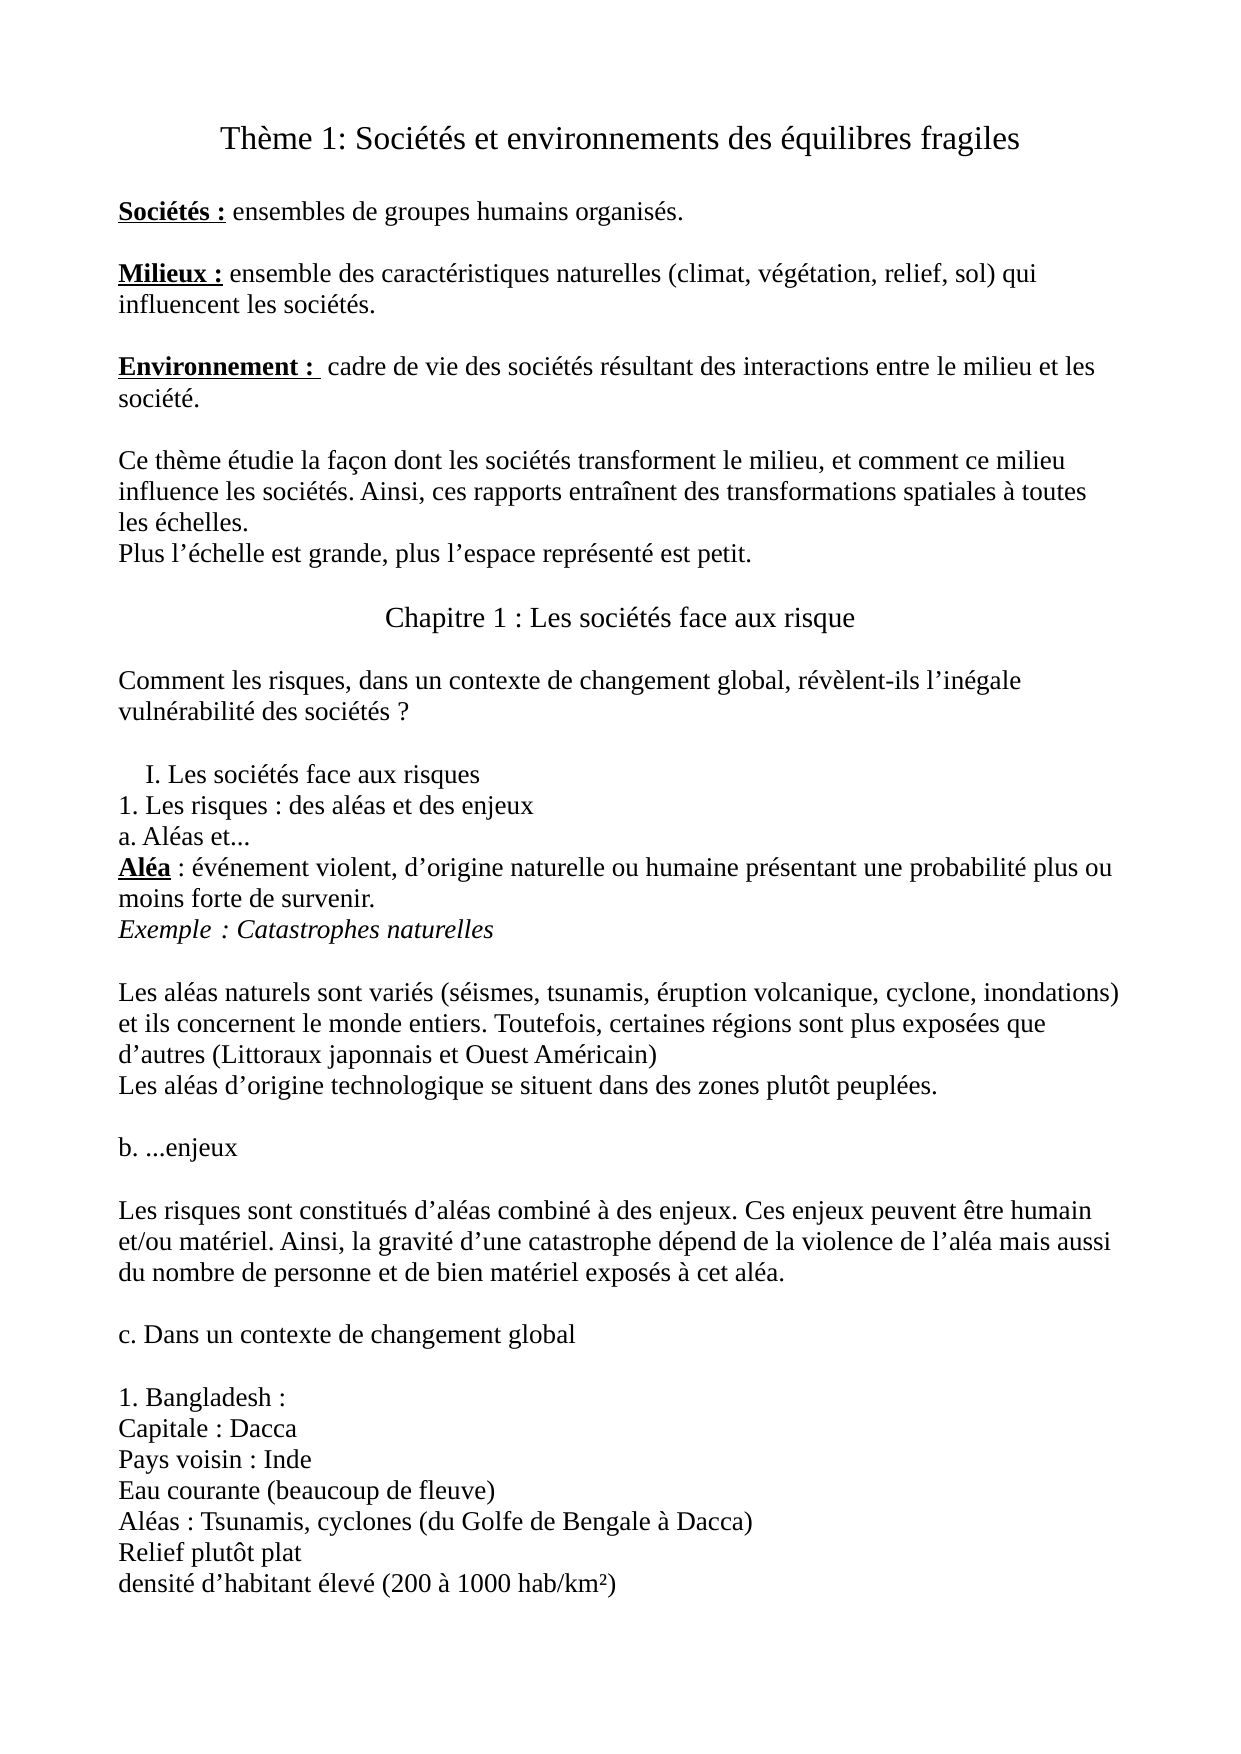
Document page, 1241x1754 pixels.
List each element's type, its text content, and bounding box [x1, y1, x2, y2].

text Les risques sont constitués d’aléas combiné à des enjeux. Ces enjeux peuvent être humain et/ou matériel. Ainsi, la gravité d’une catastrophe dépend de la violence de l’aléa mais aussi du nombre de personne et de bien matériel exposés à cet aléa. [118, 1194, 1122, 1287]
text Les aléas d’origine technologique se situent dans des zones plutôt peuplées. [118, 1069, 1122, 1100]
text densité d’habitant élevé (200 à 1000 hab/km²) [118, 1568, 1122, 1599]
text Aléas : Tsunamis, cyclones (du Golfe de Bengale à Dacca) [118, 1505, 1122, 1536]
text Sociétés : ensembles de groupes humains organisés. [118, 195, 1122, 226]
text Environnement : cadre de vie des sociétés résultant des interactions entre le milieu et les société. [118, 351, 1122, 413]
text Pays voisin : Inde [118, 1443, 1122, 1474]
text Thème 1: Sociétés et environnements des équilibres fragiles [118, 118, 1122, 156]
text Les aléas naturels sont variés (séismes, tsunamis, éruption volcanique, cyclone, inondations) et ils concernent le monde entiers. Toutefois, certaines régions sont plus exposées que d’autres (Littoraux japonnais et Ouest Américain) [118, 976, 1122, 1069]
text 1. Les risques : des aléas et des enjeux [118, 789, 1122, 820]
text Milieux : ensemble des caractéristiques naturelles (climat, végétation, relief, sol) qui influencent les sociétés. [118, 257, 1122, 319]
text 1. Bangladesh : [118, 1381, 1122, 1412]
text Exemple : Catastrophes naturelles [118, 913, 1122, 945]
text b. ...enjeux [118, 1132, 1122, 1163]
text Plus l’échelle est grande, plus l’espace représenté est petit. [118, 537, 1122, 568]
text I. Les sociétés face aux risques [118, 758, 1122, 789]
text Capitale : Dacca [118, 1412, 1122, 1443]
text a. Aléas et... [118, 820, 1122, 851]
text Ce thème étudie la façon dont les sociétés transforment le milieu, et comment ce milieu influence les sociétés. Ainsi, ces rapports entraînent des transformations spatiales à toutes les échelles. [118, 444, 1122, 537]
text Relief plutôt plat [118, 1536, 1122, 1568]
text Comment les risques, dans un contexte de changement global, révèlent-ils l’inégale vulnérabilité des sociétés ? [118, 664, 1122, 727]
text c. Dans un contexte de changement global [118, 1318, 1122, 1349]
text Chapitre 1 : Les sociétés face aux risque [118, 600, 1122, 633]
text Eau courante (beaucoup de fleuve) [118, 1474, 1122, 1505]
text Aléa : événement violent, d’origine naturelle ou humaine présentant une probabilité plus ou moins forte de survenir. [118, 851, 1122, 913]
